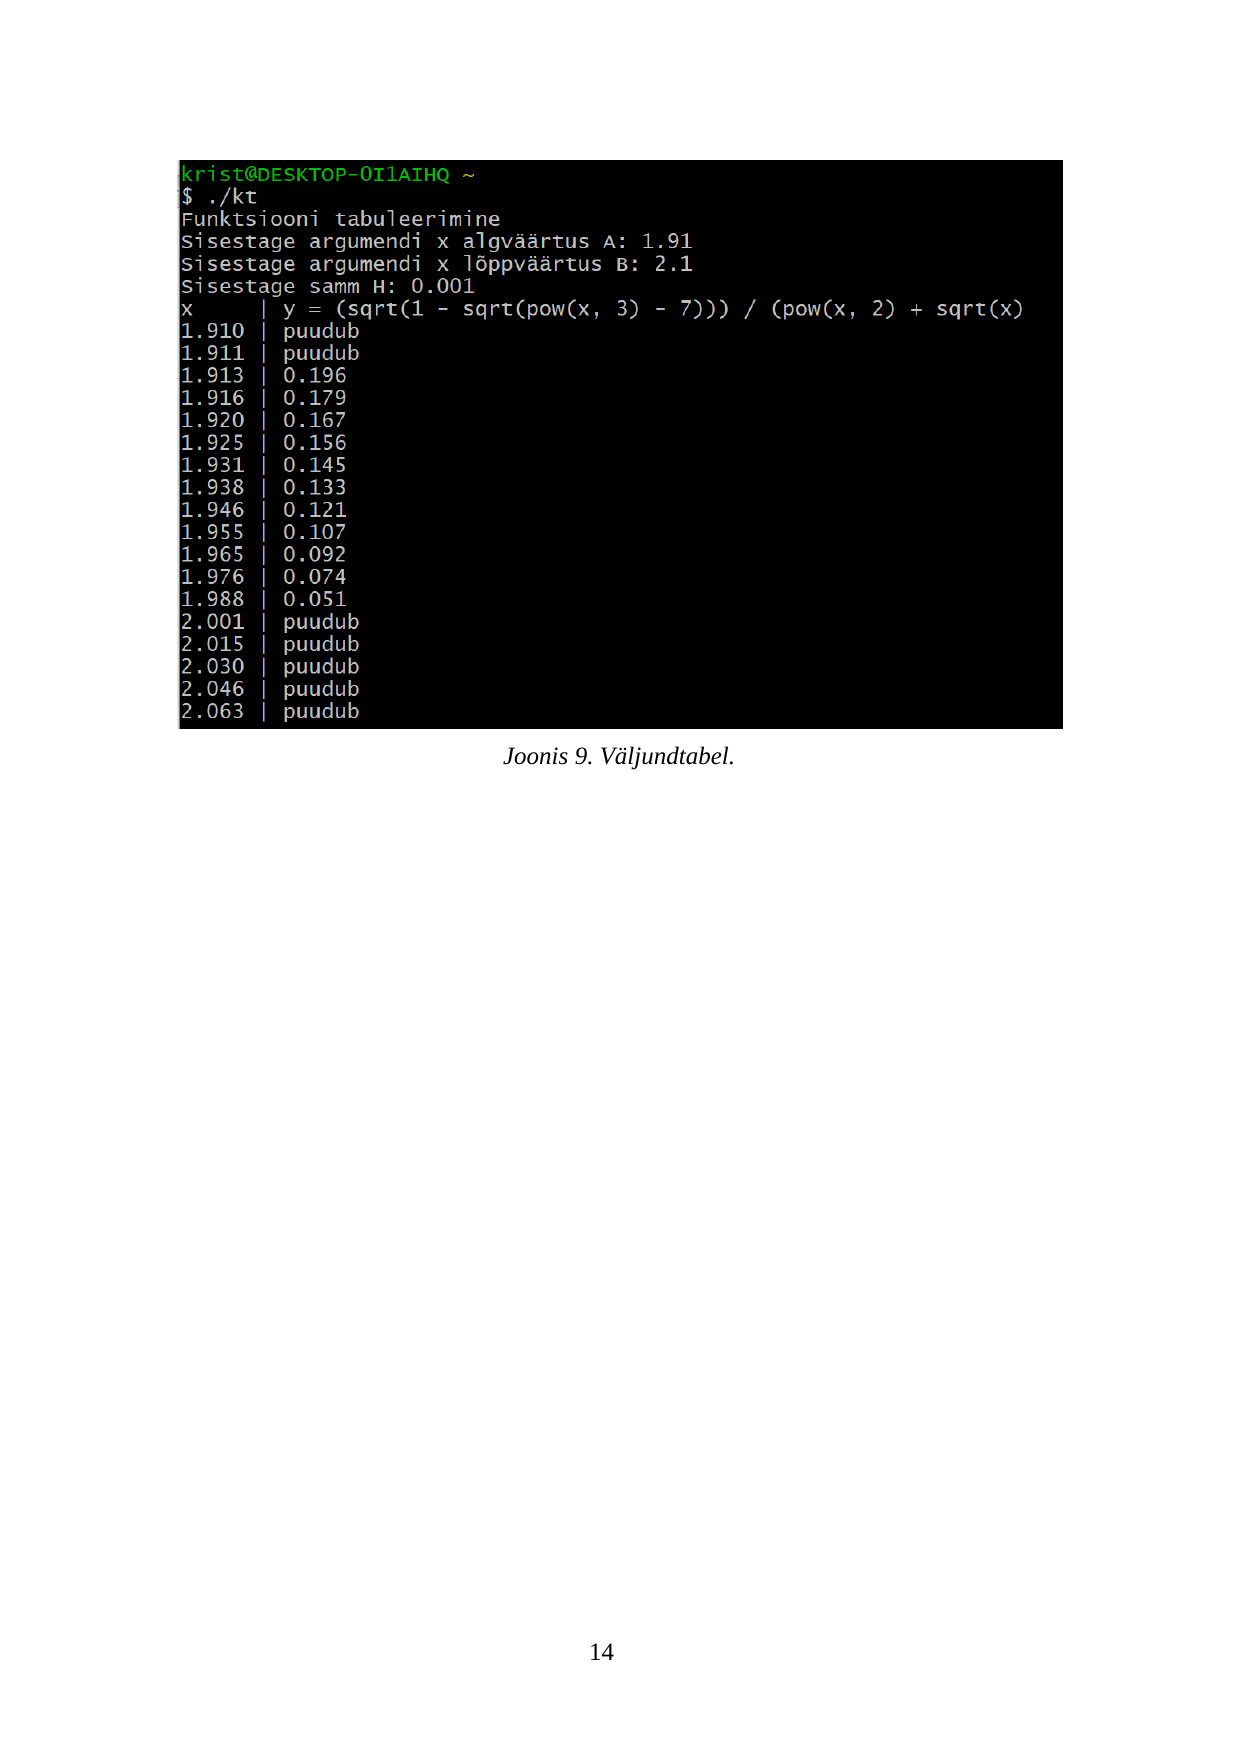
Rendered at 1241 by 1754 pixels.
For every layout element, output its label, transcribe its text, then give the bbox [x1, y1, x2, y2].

picture [177, 160, 1063, 729]
text Joonis 9. Väljundtabel. [177, 729, 1063, 770]
